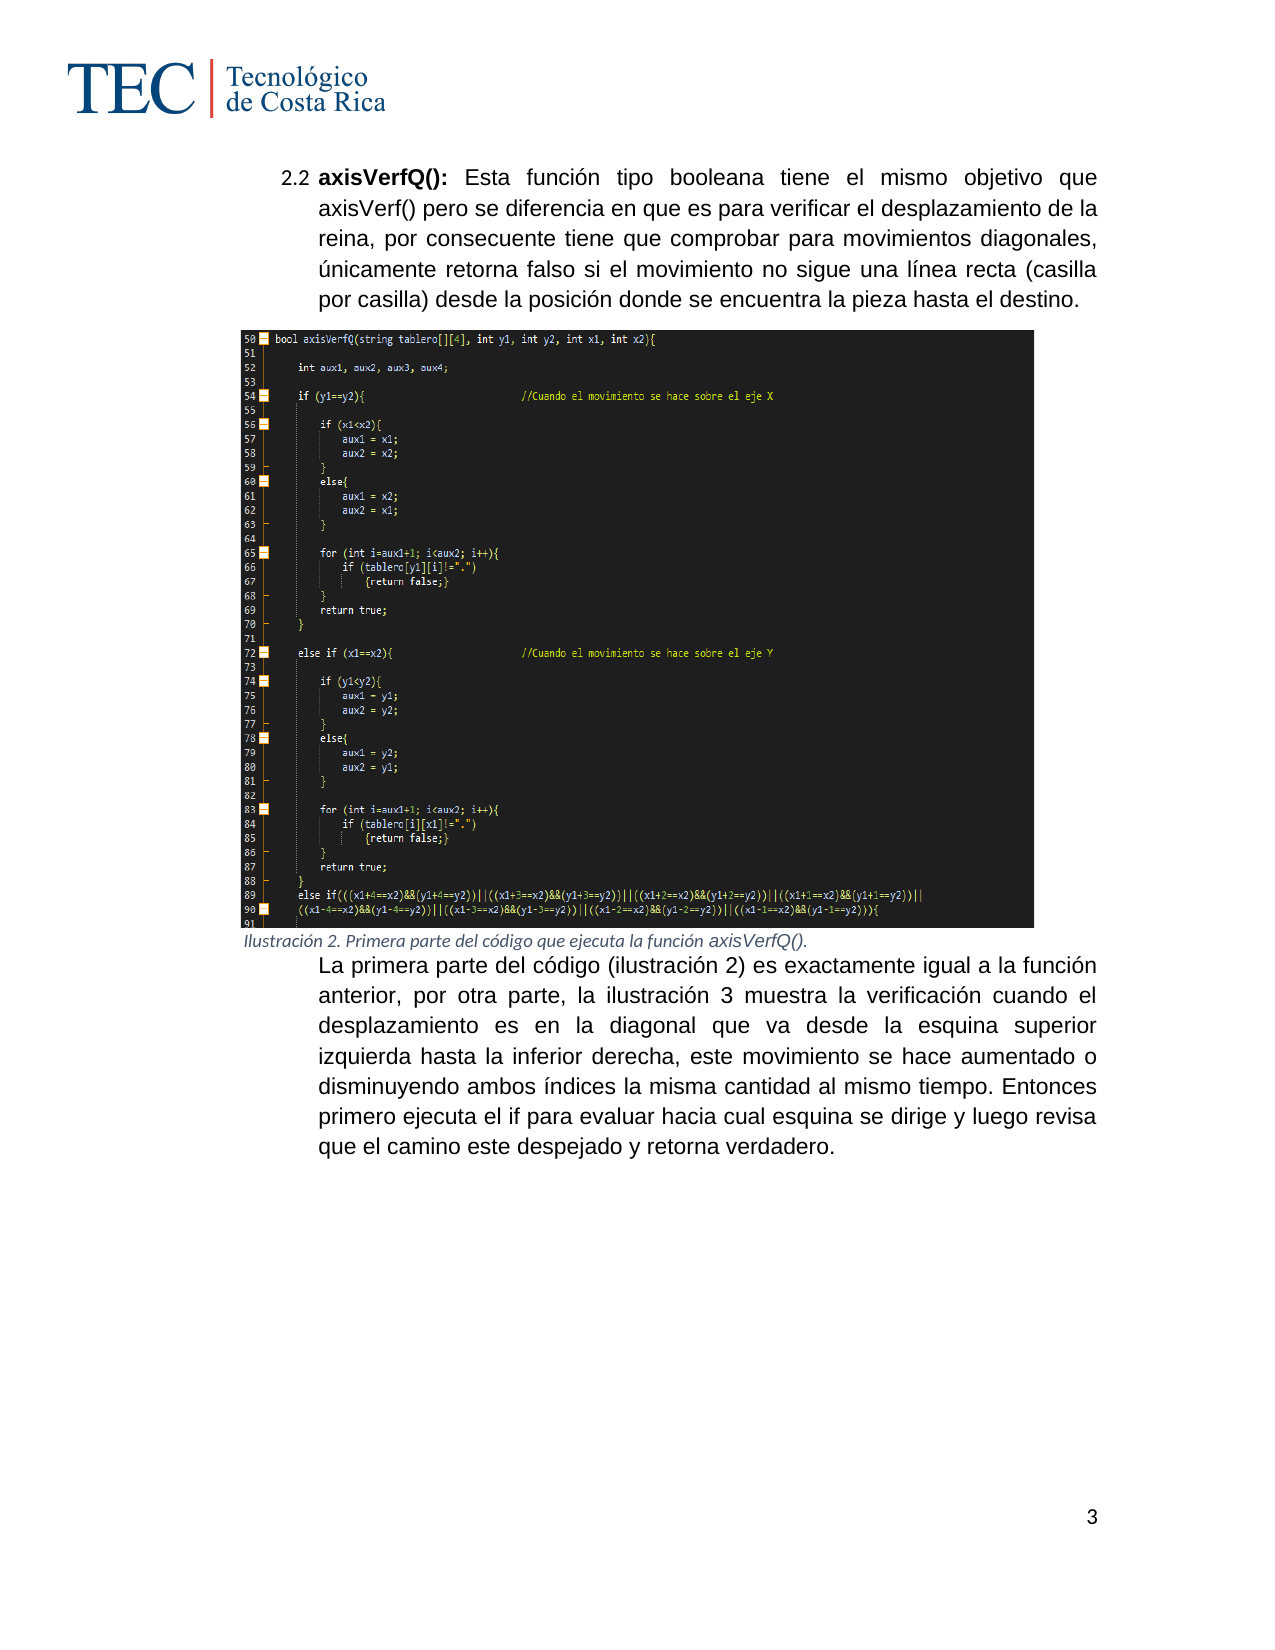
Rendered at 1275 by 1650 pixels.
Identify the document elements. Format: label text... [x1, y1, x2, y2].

list Ilustración 2. Primera parte del código que ejecuta la función axisVerfQ(). [243, 929, 1032, 952]
list axisVerfQ(): Esta función tipo booleana tiene el mismo objetivo que axisVerf() pero se diferencia en que es para verificar el desplazamiento de la reina, por consecuente tiene que comprobar para movimientos diagonales, únicamente retorna falso si el movimiento no sigue una línea recta (casilla por casilla) desde la posición donde se encuentra la pieza hasta el destino. [281, 163, 1098, 312]
list La primera parte del código (ilustración 2) es exactamente igual a la función anterior, por otra parte, la ilustración 3 muestra la verificación cuando el desplazamiento es en la diagonal que va desde la esquina superior izquierda hasta la inferior derecha, este movimiento se hace aumentado o disminuyendo ambos índices la misma cantidad al mismo tiempo. Entonces primero ejecuta el if para evaluar hacia cual esquina se dirige y luego revisa que el camino este despejado y retorna verdadero. [318, 333, 1098, 1160]
